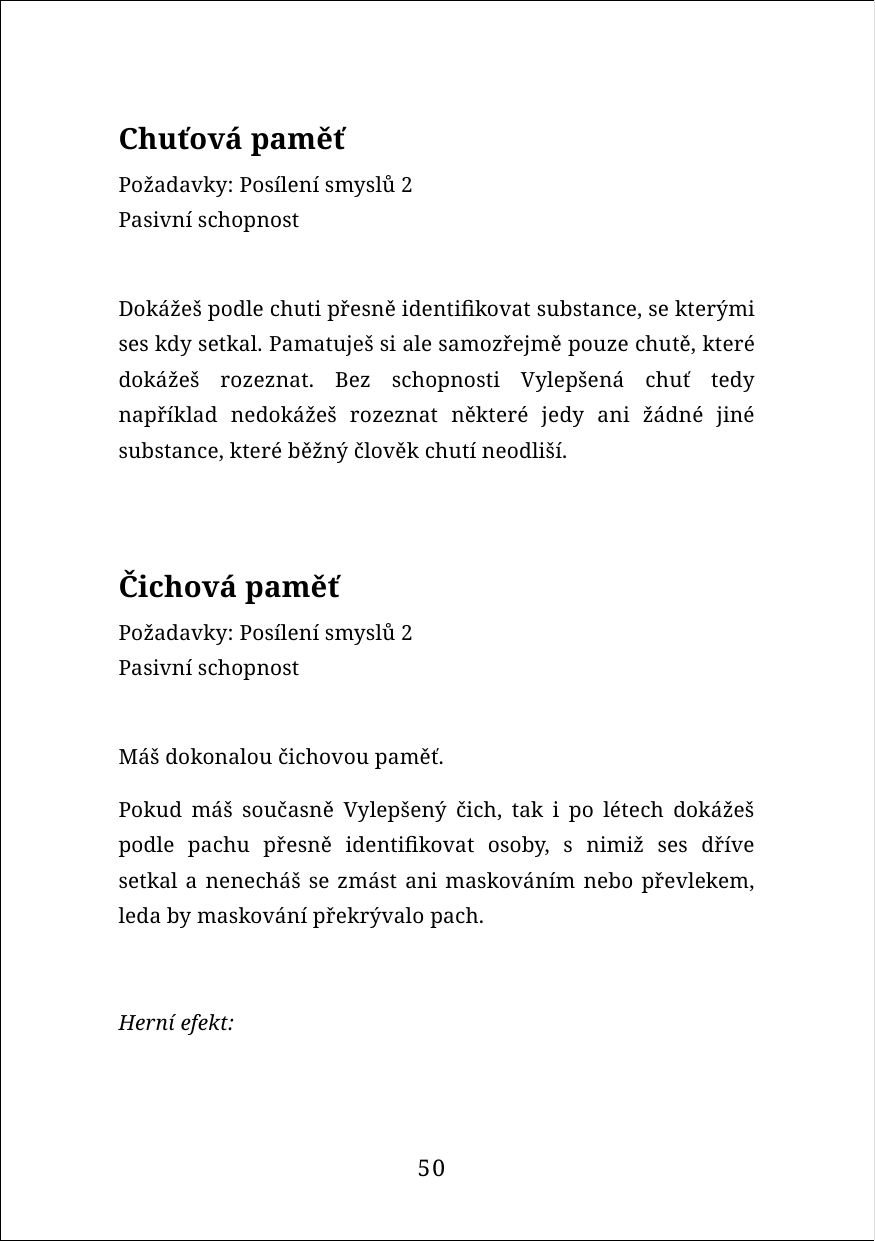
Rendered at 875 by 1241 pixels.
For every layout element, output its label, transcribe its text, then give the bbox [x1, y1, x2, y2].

text Požadavky: Posílení smyslů 2 Pasivní schopnost [118, 618, 756, 717]
text Pokud máš současně Vylepšený čich, tak i po létech dokážeš podle pachu přesně identifikovat osoby, s nimiž ses dříve setkal a nenecháš se zmást ani maskováním nebo převlekem, leda by maskování překrývalo pach. [118, 795, 756, 930]
subtitle Chuťová paměť [118, 118, 756, 158]
subtitle Čichová paměť [118, 566, 756, 606]
text Dokážeš podle chuti přesně identifikovat substance, se kterými ses kdy setkal. Pamatuješ si ale samozřejmě pouze chutě, které dokážeš rozeznat. Bez schopnosti Vylepšená chuť tedy například nedokážeš rozeznat některé jedy ani žádné jiné substance, které běžný člověk chutí neodliší. [118, 294, 756, 464]
text Požadavky: Posílení smyslů 2 Pasivní schopnost [118, 170, 756, 269]
text Máš dokonalou čichovou paměť. [118, 742, 756, 770]
text Herní efekt: [118, 1008, 756, 1037]
